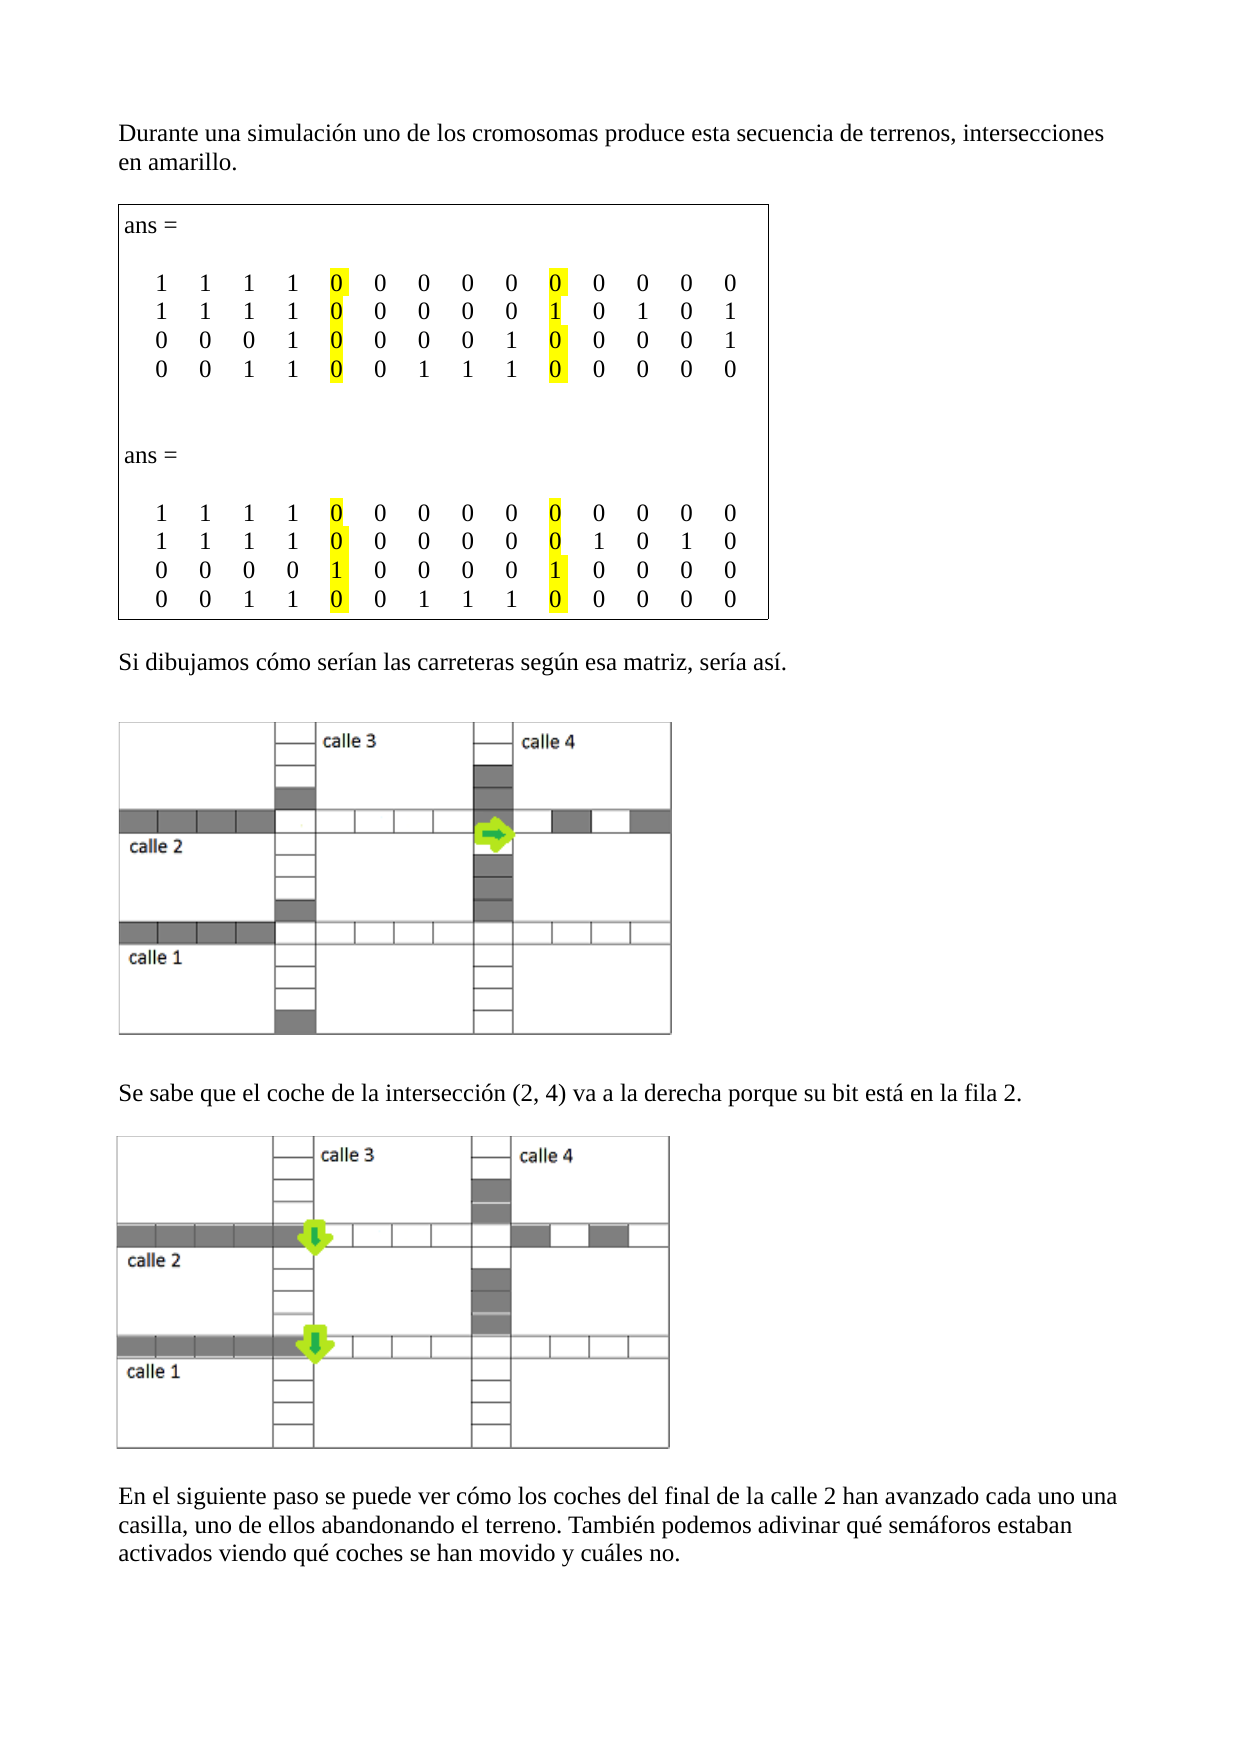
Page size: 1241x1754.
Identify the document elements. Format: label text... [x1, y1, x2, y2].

picture [116, 1136, 670, 1449]
text Durante una simulación uno de los cromosomas produce esta secuencia de terrenos, intersecciones en amarillo. [118, 118, 1122, 176]
table_header ans = 1 1 1 1 0 0 0 0 0 0 0 0 0 0 1 1 1 1 0 0 0 0 0 1 0 1 0 1 0 0 0 1 0 0 0 0 1 0 0 0 0 1 0 0 1 1 0 0 1 1 1 0 0 0 0 0 ans = 1 1 1 1 0 0 0 0 0 0 0 0 0 0 1 1 1 1 0 0 0 0 0 0 1 0 1 0 0 0 0 0 1 0 0 0 0 1 0 0 0 0 0 0 1 1 0 0 1 1 1 0 0 0 0 0 [119, 205, 768, 618]
text Se sabe que el coche de la intersección (2, 4) va a la derecha porque su bit está en la fila 2. [118, 1078, 1122, 1107]
text En el siguiente paso se puede ver cómo los coches del final de la calle 2 han avanzado cada uno una casilla, uno de ellos abandonando el terreno. También podemos adivinar qué semáforos estaban activados viendo qué coches se han movido y cuáles no. [118, 1481, 1122, 1567]
picture [118, 722, 672, 1035]
text Si dibujamos cómo serían las carreteras según esa matriz, sería así. [118, 647, 1122, 676]
